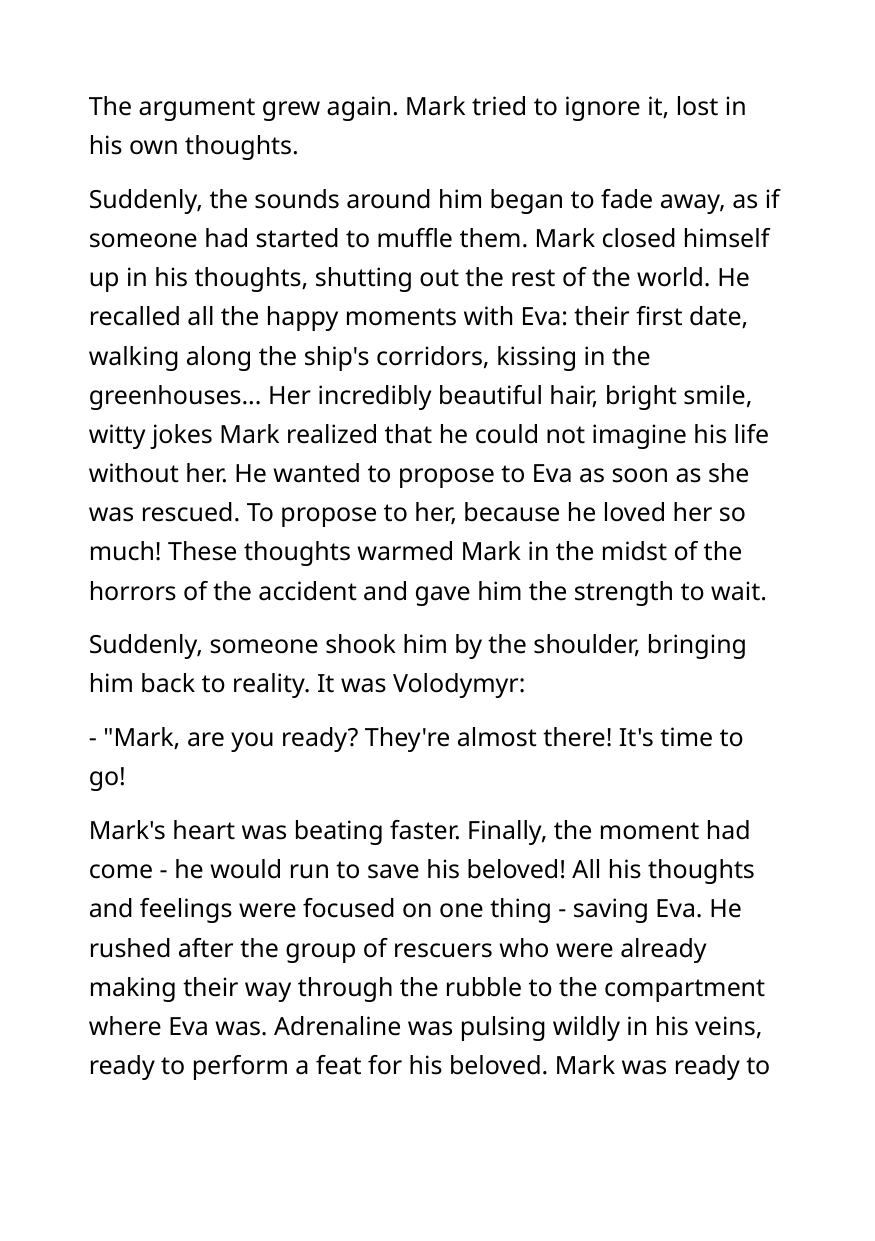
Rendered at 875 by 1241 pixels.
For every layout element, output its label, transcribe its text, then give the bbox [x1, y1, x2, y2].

text Suddenly, the sounds around him began to fade away, as if someone had started to muffle them. Mark closed himself up in his thoughts, shutting out the rest of the world. He recalled all the happy moments with Eva: their first date, walking along the ship's corridors, kissing in the greenhouses... Her incredibly beautiful hair, bright smile, witty jokes Mark realized that he could not imagine his life without her. He wanted to propose to Eva as soon as she was rescued. To propose to her, because he loved her so much! These thoughts warmed Mark in the midst of the horrors of the accident and gave him the strength to wait. [88, 181, 786, 607]
text - "Mark, are you ready? They're almost there! It's time to go! [88, 720, 786, 793]
text Suddenly, someone shook him by the shoulder, bringing him back to reality. It was Volodymyr: [88, 627, 786, 700]
text Mark's heart was beating faster. Finally, the moment had come - he would run to save his beloved! All his thoughts and feelings were focused on one thing - saving Eva. He rushed after the group of rescuers who were already making their way through the rubble to the compartment where Eva was. Adrenaline was pulsing wildly in his veins, ready to perform a feat for his beloved. Mark was ready to [88, 813, 786, 1082]
text The argument grew again. Mark tried to ignore it, lost in his own thoughts. [88, 88, 786, 162]
